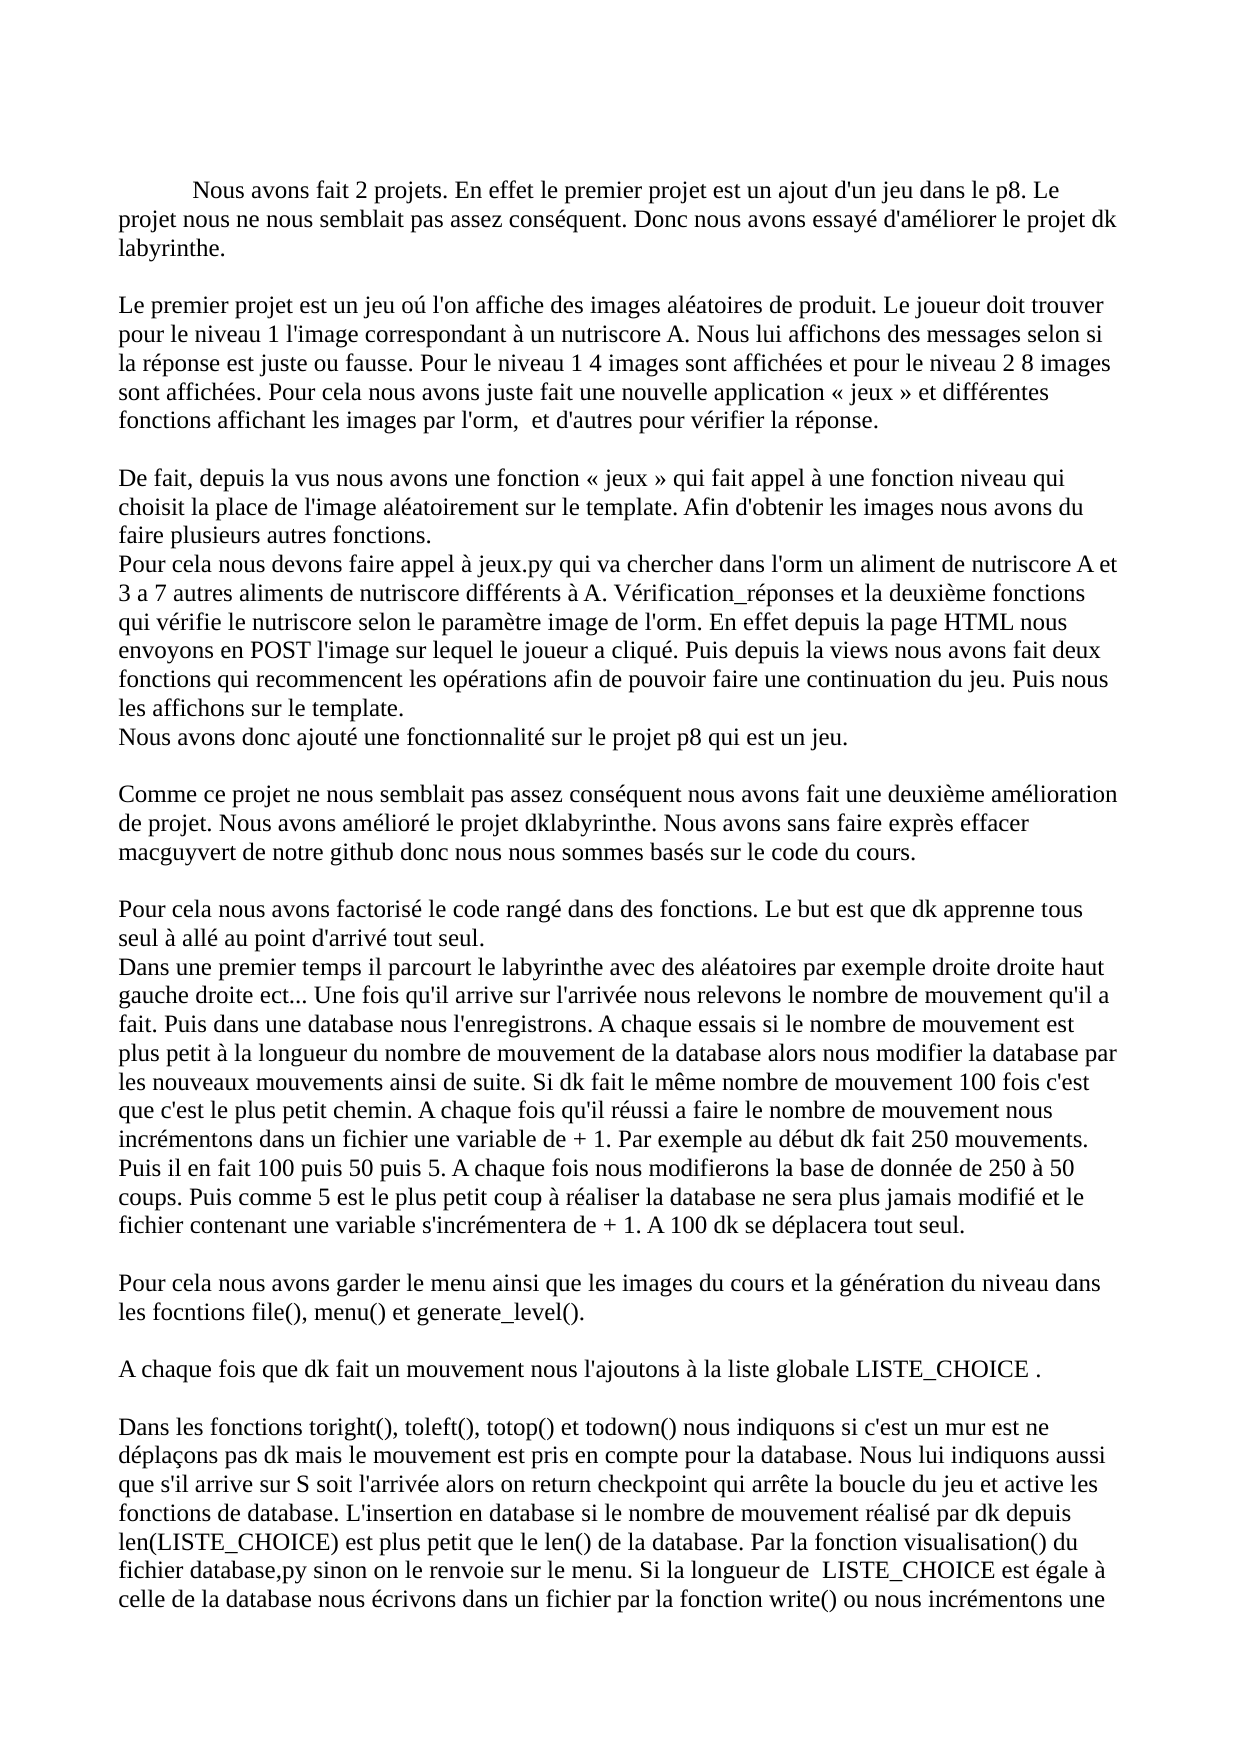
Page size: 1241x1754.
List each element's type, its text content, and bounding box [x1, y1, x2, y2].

text De fait, depuis la vus nous avons une fonction « jeux » qui fait appel à une fonction niveau qui choisit la place de l'image aléatoirement sur le template. Afin d'obtenir les images nous avons du faire plusieurs autres fonctions. [118, 463, 1122, 549]
text Dans les fonctions toright(), toleft(), totop() et todown() nous indiquons si c'est un mur est ne déplaçons pas dk mais le mouvement est pris en compte pour la database. Nous lui indiquons aussi que s'il arrive sur S soit l'arrivée alors on return checkpoint qui arrête la boucle du jeu et active les fonctions de database. L'insertion en database si le nombre de mouvement réalisé par dk depuis len(LISTE_CHOICE) est plus petit que le len() de la database. Par la fonction visualisation() du fichier database,py sinon on le renvoie sur le menu. Si la longueur de LISTE_CHOICE est égale à celle de la database nous écrivons dans un fichier par la fonction write() ou nous incrémentons une [118, 1412, 1122, 1613]
text Dans une premier temps il parcourt le labyrinthe avec des aléatoires par exemple droite droite haut gauche droite ect... Une fois qu'il arrive sur l'arrivée nous relevons le nombre de mouvement qu'il a fait. Puis dans une database nous l'enregistrons. A chaque essais si le nombre de mouvement est plus petit à la longueur du nombre de mouvement de la database alors nous modifier la database par les nouveaux mouvements ainsi de suite. Si dk fait le même nombre de mouvement 100 fois c'est que c'est le plus petit chemin. A chaque fois qu'il réussi a faire le nombre de mouvement nous incrémentons dans un fichier une variable de + 1. Par exemple au début dk fait 250 mouvements. Puis il en fait 100 puis 50 puis 5. A chaque fois nous modifierons la base de donnée de 250 à 50 coups. Puis comme 5 est le plus petit coup à réaliser la database ne sera plus jamais modifié et le fichier contenant une variable s'incrémentera de + 1. A 100 dk se déplacera tout seul. [118, 952, 1122, 1239]
text Nous avons fait 2 projets. En effet le premier projet est un ajout d'un jeu dans le p8. Le projet nous ne nous semblait pas assez conséquent. Donc nous avons essayé d'améliorer le projet dk labyrinthe. [118, 176, 1122, 262]
text A chaque fois que dk fait un mouvement nous l'ajoutons à la liste globale LISTE_CHOICE . [118, 1354, 1122, 1383]
text Comme ce projet ne nous semblait pas assez conséquent nous avons fait une deuxième amélioration de projet. Nous avons amélioré le projet dklabyrinthe. Nous avons sans faire exprès effacer macguyvert de notre github donc nous nous sommes basés sur le code du cours. [118, 779, 1122, 866]
text Nous avons donc ajouté une fonctionnalité sur le projet p8 qui est un jeu. [118, 722, 1122, 751]
text Pour cela nous avons factorisé le code rangé dans des fonctions. Le but est que dk apprenne tous seul à allé au point d'arrivé tout seul. [118, 894, 1122, 952]
text Le premier projet est un jeu oú l'on affiche des images aléatoires de produit. Le joueur doit trouver pour le niveau 1 l'image correspondant à un nutriscore A. Nous lui affichons des messages selon si la réponse est juste ou fausse. Pour le niveau 1 4 images sont affichées et pour le niveau 2 8 images sont affichées. Pour cela nous avons juste fait une nouvelle application « jeux » et différentes fonctions affichant les images par l'orm, et d'autres pour vérifier la réponse. [118, 291, 1122, 434]
text Pour cela nous devons faire appel à jeux.py qui va chercher dans l'orm un aliment de nutriscore A et 3 a 7 autres aliments de nutriscore différents à A. Vérification_réponses et la deuxième fonctions qui vérifie le nutriscore selon le paramètre image de l'orm. En effet depuis la page HTML nous envoyons en POST l'image sur lequel le joueur a cliqué. Puis depuis la views nous avons fait deux fonctions qui recommencent les opérations afin de pouvoir faire une continuation du jeu. Puis nous les affichons sur le template. [118, 549, 1122, 722]
text Pour cela nous avons garder le menu ainsi que les images du cours et la génération du niveau dans les focntions file(), menu() et generate_level(). [118, 1268, 1122, 1326]
